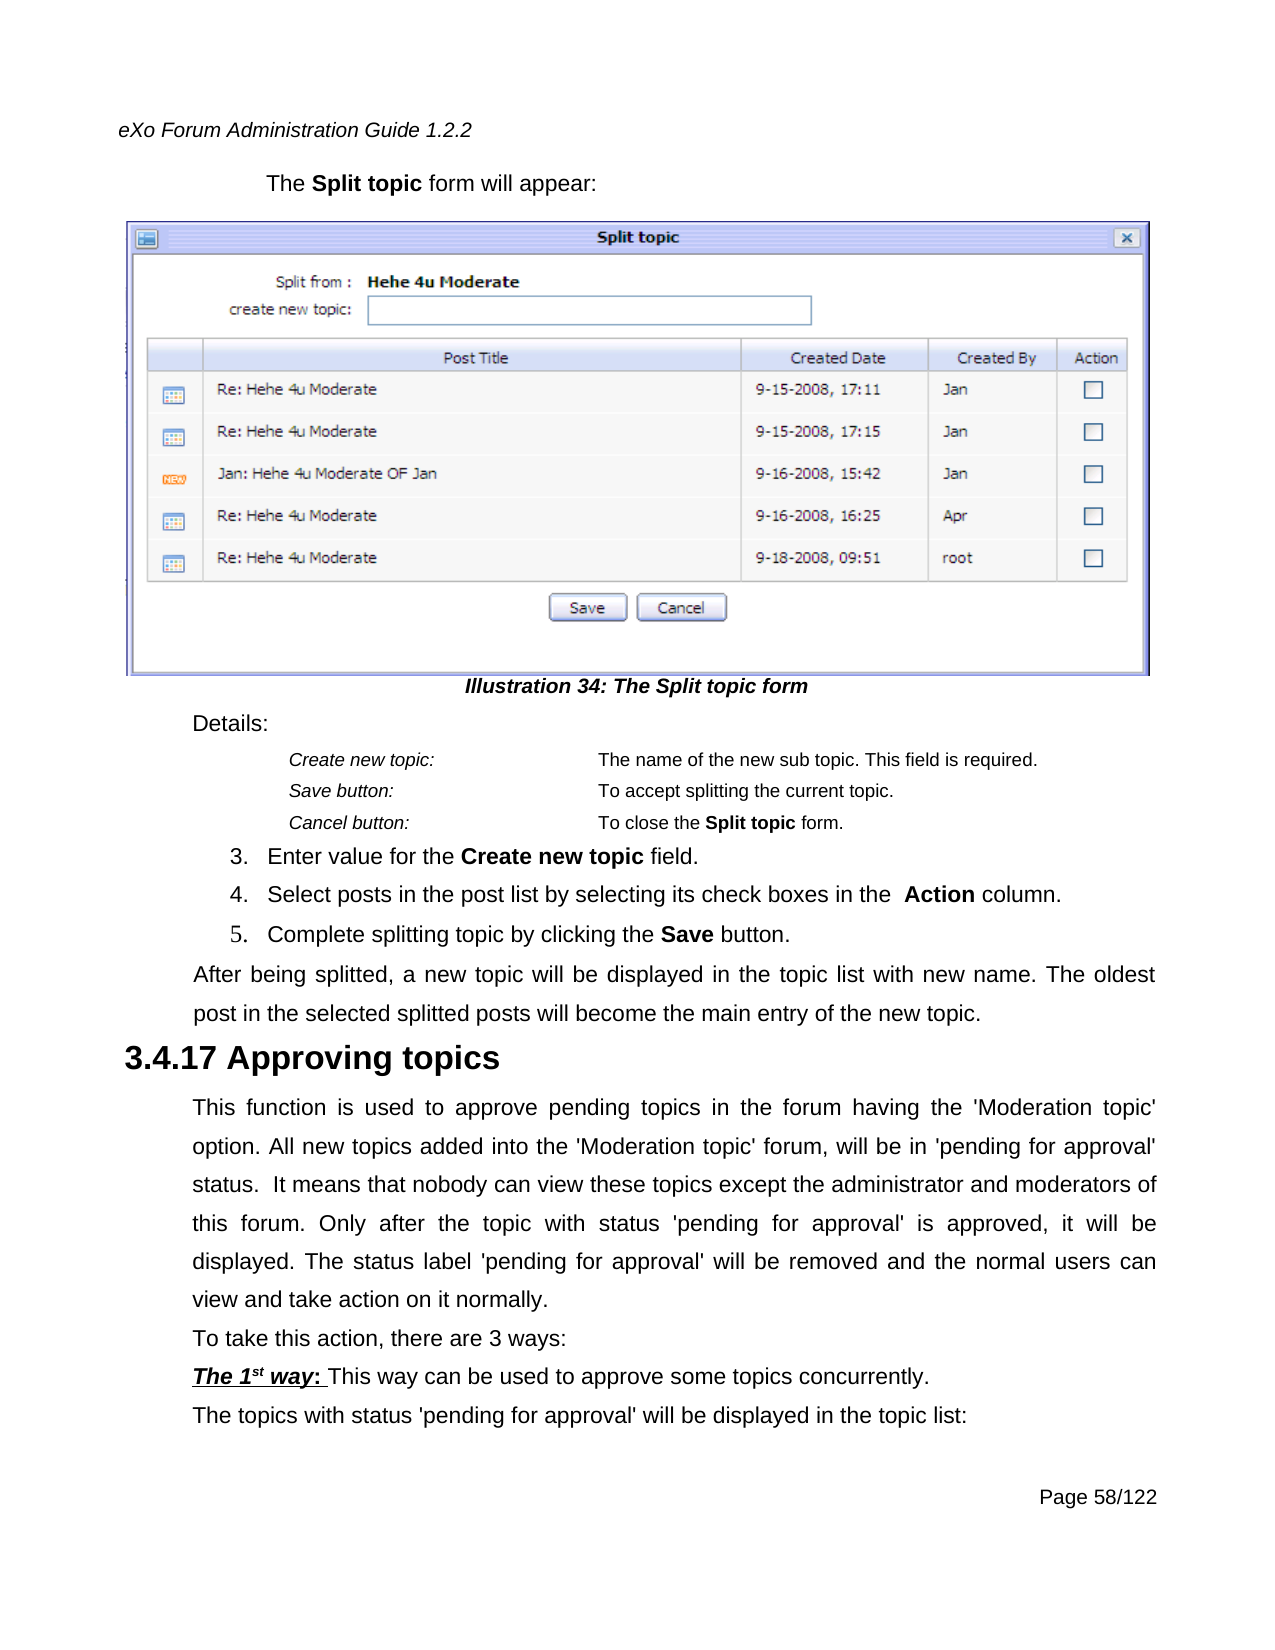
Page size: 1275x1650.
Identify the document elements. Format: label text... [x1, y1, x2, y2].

text The Split topic form will appear: [266, 171, 1157, 196]
text The topics with status 'pending for approval' will be displayed in the topic list: [192, 1402, 1157, 1428]
list After being splitted, a new topic will be displayed in the topic list with new name. The oldest post in the selected splitted posts will become the main entry of the new topic. [156, 962, 1157, 1026]
text Save button: To accept splitting the current topic. [288, 781, 1157, 802]
text Details: [125, 209, 1157, 737]
subtitle Approving topics [124, 1039, 1157, 1076]
text Cancel button: To close the Split topic form. [288, 812, 1157, 833]
text To take this action, there are 3 ways: [192, 1326, 1157, 1351]
list Complete splitting topic by clicking the Save button. [229, 921, 1157, 948]
text Illustration 34: The Split topic form [125, 676, 1150, 698]
list Select posts in the post list by selecting its check boxes in the Action column. [229, 882, 1157, 908]
list Enter value for the Create new topic field. [229, 844, 1157, 869]
text The 1st way: This way can be used to approve some topics concurrently. [192, 1364, 1157, 1389]
text Create new topic: The name of the new sub topic. This field is required. [288, 749, 1157, 771]
text This function is used to approve pending topics in the forum having the 'Moderation topic' option. All new topics added into the 'Moderation topic' forum, will be in 'pending for approval' status. It means that nobody can view these topics except the administrator and moderators of this forum. Only after the topic with status 'pending for approval' is approved, it will be displayed. The status label 'pending for approval' will be removed and the normal users can view and take action on it normally. [192, 1095, 1157, 1313]
picture [125, 221, 1150, 676]
